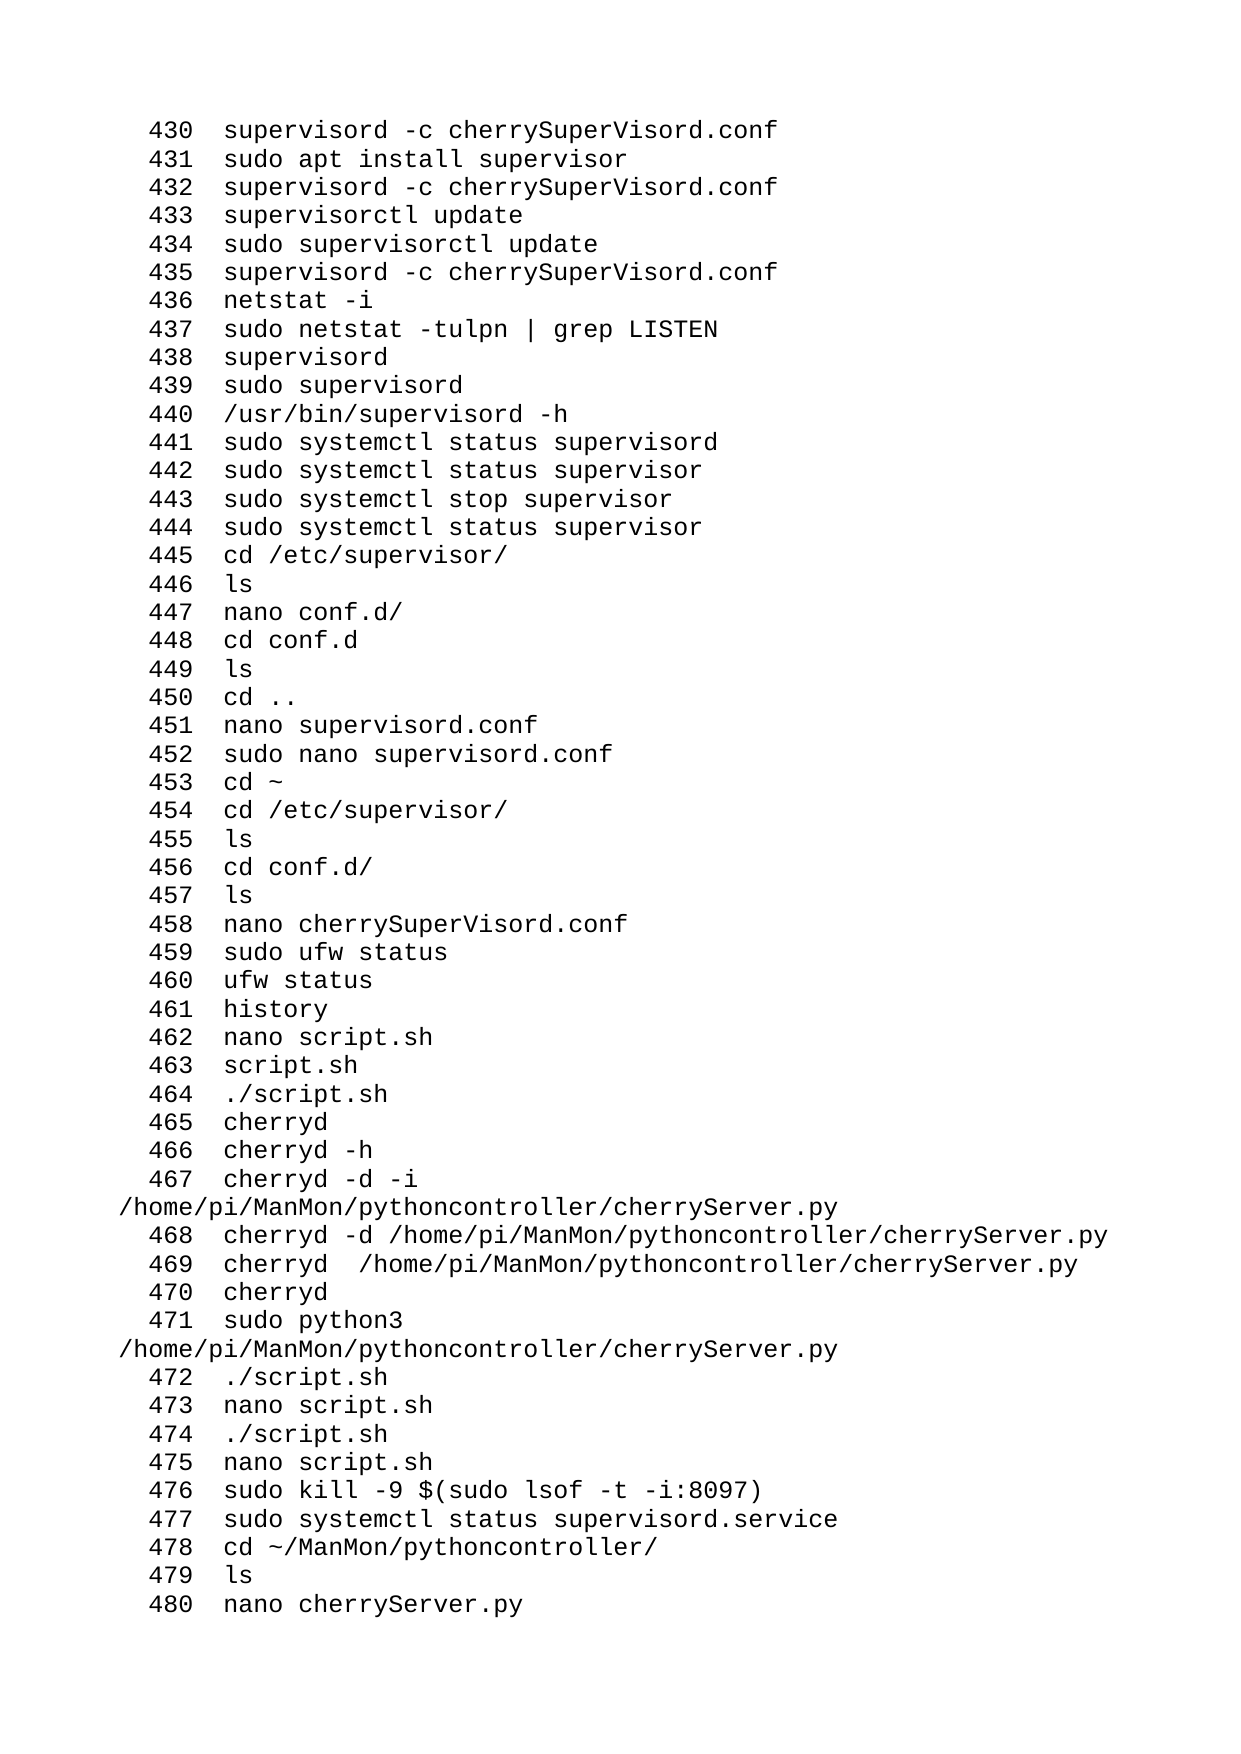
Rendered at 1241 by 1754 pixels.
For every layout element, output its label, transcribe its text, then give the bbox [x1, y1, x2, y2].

text 468 cherryd -d /home/pi/ManMon/pythoncontroller/cherryServer.py [118, 1223, 1122, 1251]
text 458 nano cherrySuperVisord.conf [118, 911, 1122, 940]
text 478 cd ~/ManMon/pythoncontroller/ [118, 1535, 1122, 1563]
text 431 sudo apt install supervisor [118, 146, 1122, 175]
text 463 script.sh [118, 1053, 1122, 1081]
text 460 ufw status [118, 968, 1122, 996]
text 447 nano conf.d/ [118, 600, 1122, 628]
text 459 sudo ufw status [118, 940, 1122, 968]
text 453 cd ~ [118, 770, 1122, 798]
text 474 ./script.sh [118, 1421, 1122, 1450]
text 433 supervisorctl update [118, 203, 1122, 231]
text 442 sudo systemctl status supervisor [118, 458, 1122, 486]
text 479 ls [118, 1563, 1122, 1591]
text 436 netstat -i [118, 288, 1122, 316]
text 452 sudo nano supervisord.conf [118, 741, 1122, 770]
text 456 cd conf.d/ [118, 855, 1122, 883]
text 472 ./script.sh [118, 1365, 1122, 1393]
text 444 sudo systemctl status supervisor [118, 515, 1122, 543]
text 439 sudo supervisord [118, 373, 1122, 401]
text 457 ls [118, 883, 1122, 911]
text 455 ls [118, 826, 1122, 855]
text 475 nano script.sh [118, 1450, 1122, 1478]
text 465 cherryd [118, 1110, 1122, 1138]
text 469 cherryd /home/pi/ManMon/pythoncontroller/cherryServer.py [118, 1251, 1122, 1280]
text 473 nano script.sh [118, 1393, 1122, 1421]
text 437 sudo netstat -tulpn | grep LISTEN [118, 316, 1122, 345]
text 438 supervisord [118, 345, 1122, 373]
text 448 cd conf.d [118, 628, 1122, 656]
text 461 history [118, 996, 1122, 1025]
text 454 cd /etc/supervisor/ [118, 798, 1122, 826]
text 446 ls [118, 571, 1122, 600]
text 445 cd /etc/supervisor/ [118, 543, 1122, 571]
text 450 cd .. [118, 685, 1122, 713]
text 466 cherryd -h [118, 1138, 1122, 1166]
text 435 supervisord -c cherrySuperVisord.conf [118, 260, 1122, 288]
text 432 supervisord -c cherrySuperVisord.conf [118, 175, 1122, 203]
text 443 sudo systemctl stop supervisor [118, 486, 1122, 515]
text 430 supervisord -c cherrySuperVisord.conf [118, 118, 1122, 146]
text 480 nano cherryServer.py [118, 1591, 1122, 1620]
text 434 sudo supervisorctl update [118, 231, 1122, 260]
text 467 cherryd -d -i /home/pi/ManMon/pythoncontroller/cherryServer.py [118, 1166, 1122, 1223]
text 470 cherryd [118, 1280, 1122, 1308]
text 476 sudo kill -9 $(sudo lsof -t -i:8097) [118, 1478, 1122, 1506]
text 440 /usr/bin/supervisord -h [118, 401, 1122, 430]
text 464 ./script.sh [118, 1081, 1122, 1110]
text 471 sudo python3 /home/pi/ManMon/pythoncontroller/cherryServer.py [118, 1308, 1122, 1365]
text 451 nano supervisord.conf [118, 713, 1122, 741]
text 449 ls [118, 656, 1122, 685]
text 441 sudo systemctl status supervisord [118, 430, 1122, 458]
text 477 sudo systemctl status supervisord.service [118, 1506, 1122, 1535]
text 462 nano script.sh [118, 1025, 1122, 1053]
